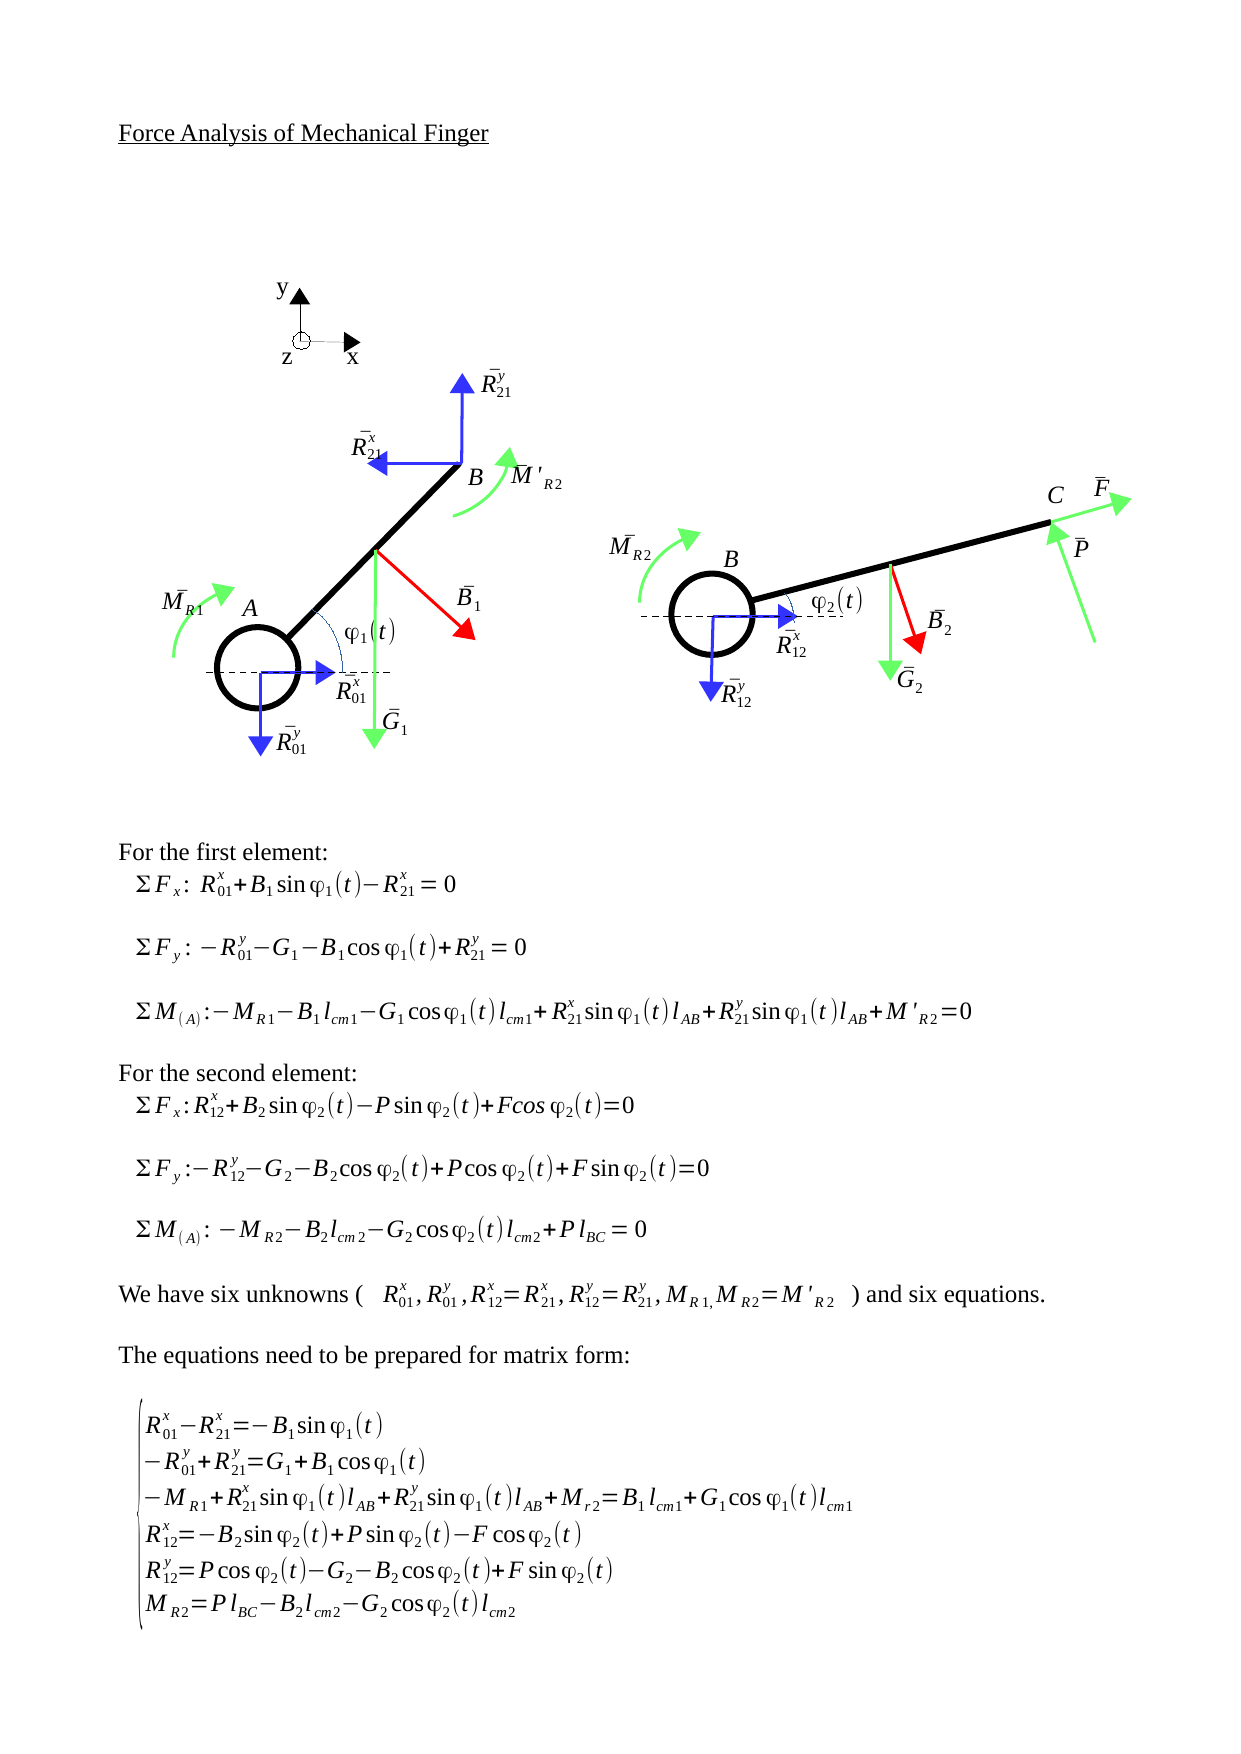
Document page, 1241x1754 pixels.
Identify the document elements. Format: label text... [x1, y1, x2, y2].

text Force Analysis of Mechanical Finger [118, 118, 1122, 147]
text The equations need to be prepared for matrix form: [118, 1340, 1122, 1368]
text We have six unknowns () and six equations. [118, 1276, 1122, 1311]
text For the first element: [118, 837, 1122, 866]
text For the second element: [118, 1058, 1122, 1087]
